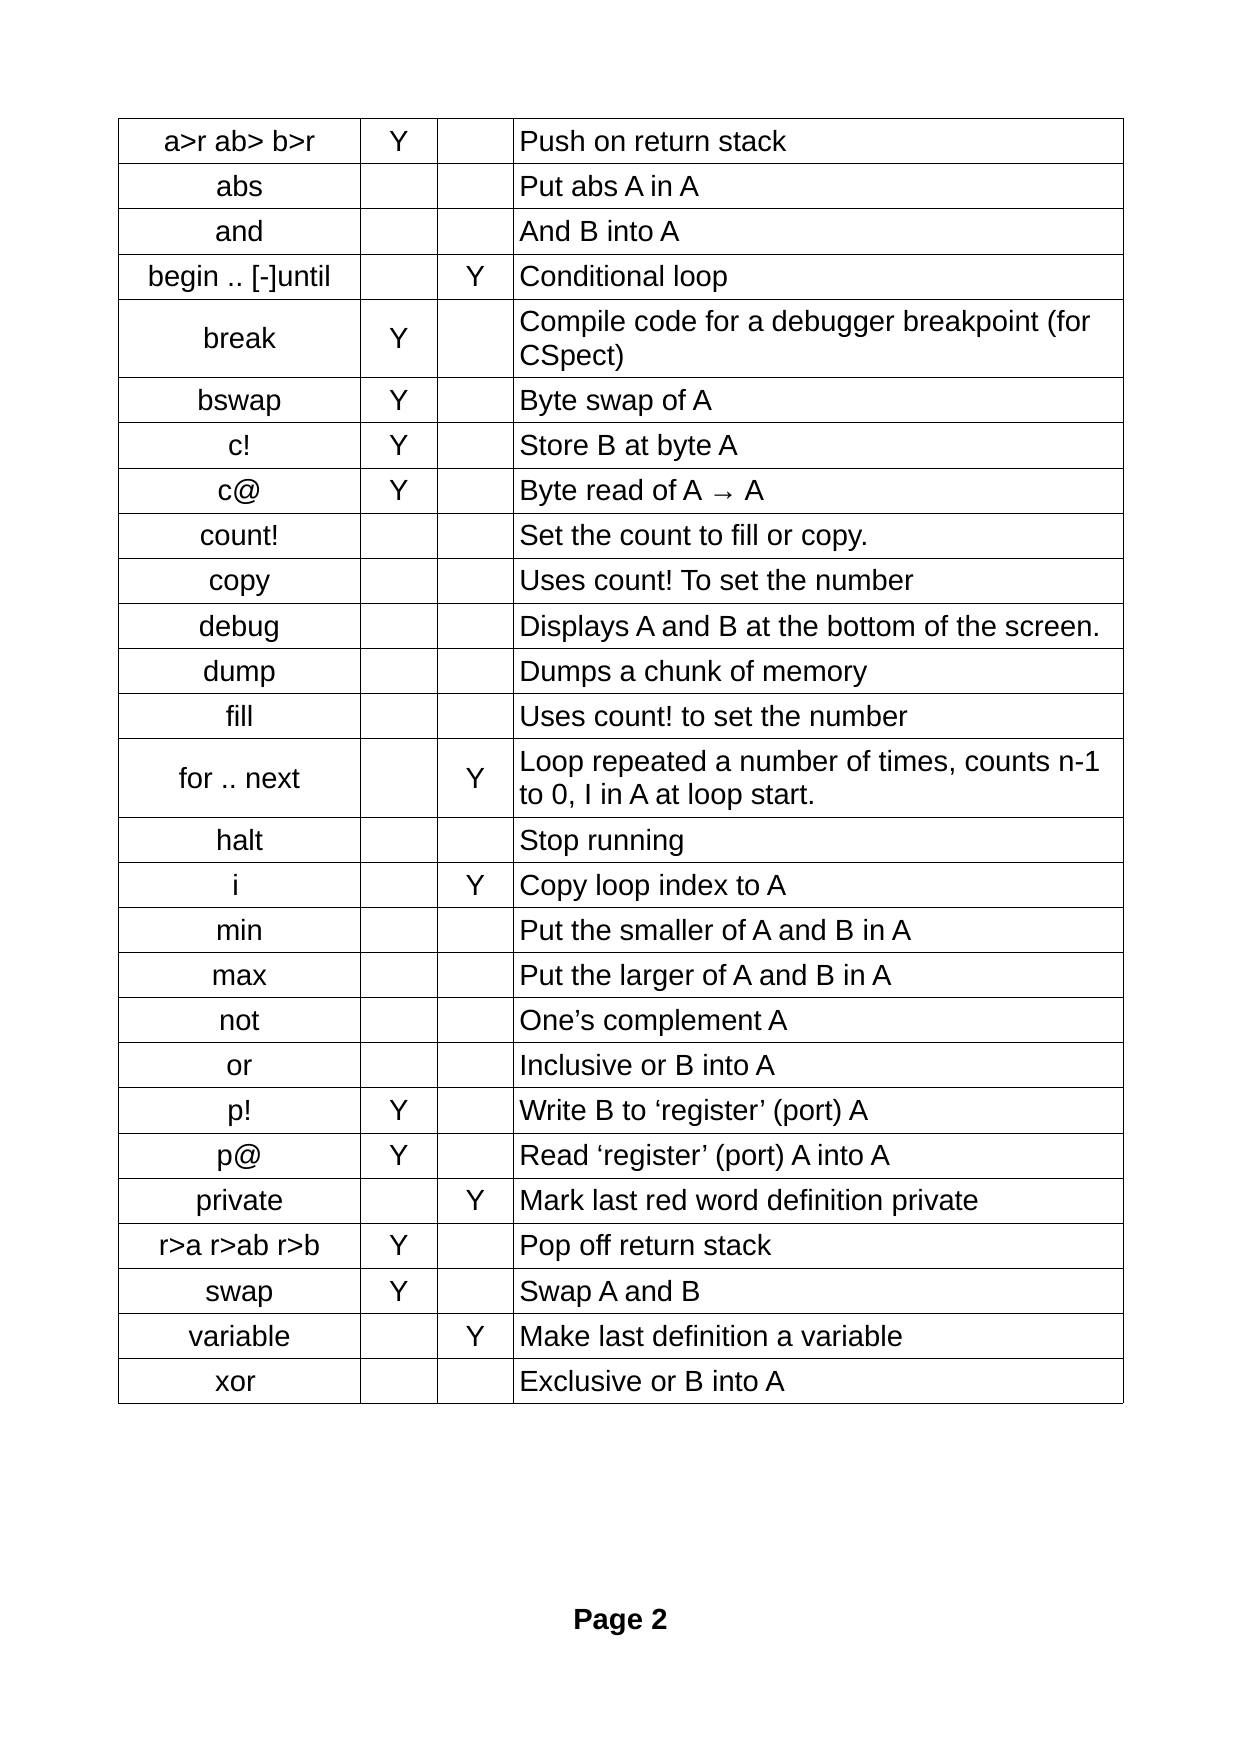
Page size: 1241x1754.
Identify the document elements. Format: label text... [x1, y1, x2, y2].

table_cell And B into A [514, 209, 1123, 253]
table_cell min [119, 908, 360, 952]
table_cell [438, 953, 513, 997]
table_cell [438, 1359, 513, 1403]
table_cell Write B to ‘register’ (port) A [514, 1088, 1123, 1132]
table_cell Y [438, 863, 513, 907]
table_cell for .. next [119, 739, 360, 817]
table_cell Inclusive or B into A [514, 1043, 1123, 1087]
table_cell [361, 953, 437, 997]
table_cell [438, 818, 513, 862]
table_cell [361, 604, 437, 648]
table_cell xor [119, 1359, 360, 1403]
table_cell Y [438, 739, 513, 817]
table_cell [361, 164, 437, 208]
table_cell and [119, 209, 360, 253]
table_cell Y [438, 1314, 513, 1358]
table_cell break [119, 300, 360, 377]
table_cell swap [119, 1269, 360, 1313]
table_cell Put the smaller of A and B in A [514, 908, 1123, 952]
table_cell Uses count! to set the number [514, 694, 1123, 738]
table_cell r>a r>ab r>b [119, 1224, 360, 1268]
table_cell count! [119, 514, 360, 558]
table_cell variable [119, 1314, 360, 1358]
table_cell max [119, 953, 360, 997]
table_cell Y [438, 1179, 513, 1223]
table_cell [438, 469, 513, 512]
table_cell copy [119, 559, 360, 603]
table_cell Y [361, 1269, 437, 1313]
table_cell fill [119, 694, 360, 738]
table_cell i [119, 863, 360, 907]
table_cell Byte read of A → A [514, 469, 1123, 512]
table_cell [438, 559, 513, 603]
table_cell Loop repeated a number of times, counts n-1 to 0, I in A at loop start. [514, 739, 1123, 817]
table_cell dump [119, 649, 360, 693]
table_cell Put the larger of A and B in A [514, 953, 1123, 997]
table_cell Put abs A in A [514, 164, 1123, 208]
table_cell Y [438, 255, 513, 298]
table_cell p@ [119, 1134, 360, 1177]
table_cell [438, 514, 513, 558]
table_cell Byte swap of A [514, 378, 1123, 422]
table_cell [361, 863, 437, 907]
table_cell Uses count! To set the number [514, 559, 1123, 603]
table_cell Make last definition a variable [514, 1314, 1123, 1358]
table_cell Y [361, 1088, 437, 1132]
table_cell p! [119, 1088, 360, 1132]
table_cell Conditional loop [514, 255, 1123, 298]
table_cell Y [361, 423, 437, 467]
table_cell [438, 378, 513, 422]
table_cell halt [119, 818, 360, 862]
table_cell Copy loop index to A [514, 863, 1123, 907]
table_cell Swap A and B [514, 1269, 1123, 1313]
table_cell or [119, 1043, 360, 1087]
table_cell Push on return stack [514, 119, 1123, 163]
table_cell Mark last red word definition private [514, 1179, 1123, 1223]
table_cell [438, 694, 513, 738]
table_cell c! [119, 423, 360, 467]
table_cell [438, 998, 513, 1042]
table_cell Y [361, 300, 437, 377]
table_cell Pop off return stack [514, 1224, 1123, 1268]
table_cell Compile code for a debugger breakpoint (for CSpect) [514, 300, 1123, 377]
table_cell [361, 739, 437, 817]
table_cell c@ [119, 469, 360, 512]
table_cell [361, 694, 437, 738]
table_cell [361, 818, 437, 862]
table_cell private [119, 1179, 360, 1223]
table_cell [361, 998, 437, 1042]
table_cell [438, 908, 513, 952]
table_cell Stop running [514, 818, 1123, 862]
table_cell [361, 514, 437, 558]
table_cell abs [119, 164, 360, 208]
table_cell Set the count to fill or copy. [514, 514, 1123, 558]
table_cell [361, 1359, 437, 1403]
table_cell Y [361, 1224, 437, 1268]
table_cell Y [361, 378, 437, 422]
table_cell begin .. [-]until [119, 255, 360, 298]
table_cell [438, 300, 513, 377]
table_cell [438, 423, 513, 467]
table_cell [361, 209, 437, 253]
table_cell Store B at byte A [514, 423, 1123, 467]
table_cell Read ‘register’ (port) A into A [514, 1134, 1123, 1177]
table_cell One’s complement A [514, 998, 1123, 1042]
table_cell [361, 1314, 437, 1358]
table_cell [438, 1134, 513, 1177]
table_cell Displays A and B at the bottom of the screen. [514, 604, 1123, 648]
table_cell [438, 1224, 513, 1268]
table_cell [361, 908, 437, 952]
table_cell Y [361, 1134, 437, 1177]
table_cell not [119, 998, 360, 1042]
table_cell Exclusive or B into A [514, 1359, 1123, 1403]
table_cell [438, 1088, 513, 1132]
table_cell [438, 209, 513, 253]
table_cell Y [361, 119, 437, 163]
table_cell [361, 559, 437, 603]
table_cell [361, 1179, 437, 1223]
table_cell [361, 1043, 437, 1087]
table_cell bswap [119, 378, 360, 422]
table_cell [361, 649, 437, 693]
table_cell Y [361, 469, 437, 512]
table_cell [438, 164, 513, 208]
table_cell [438, 1269, 513, 1313]
table_cell [438, 649, 513, 693]
table_cell debug [119, 604, 360, 648]
table_cell [361, 255, 437, 298]
table_cell [438, 1043, 513, 1087]
table_cell Dumps a chunk of memory [514, 649, 1123, 693]
table_cell a>r ab> b>r [119, 119, 360, 163]
table_cell [438, 604, 513, 648]
table_cell [438, 119, 513, 163]
